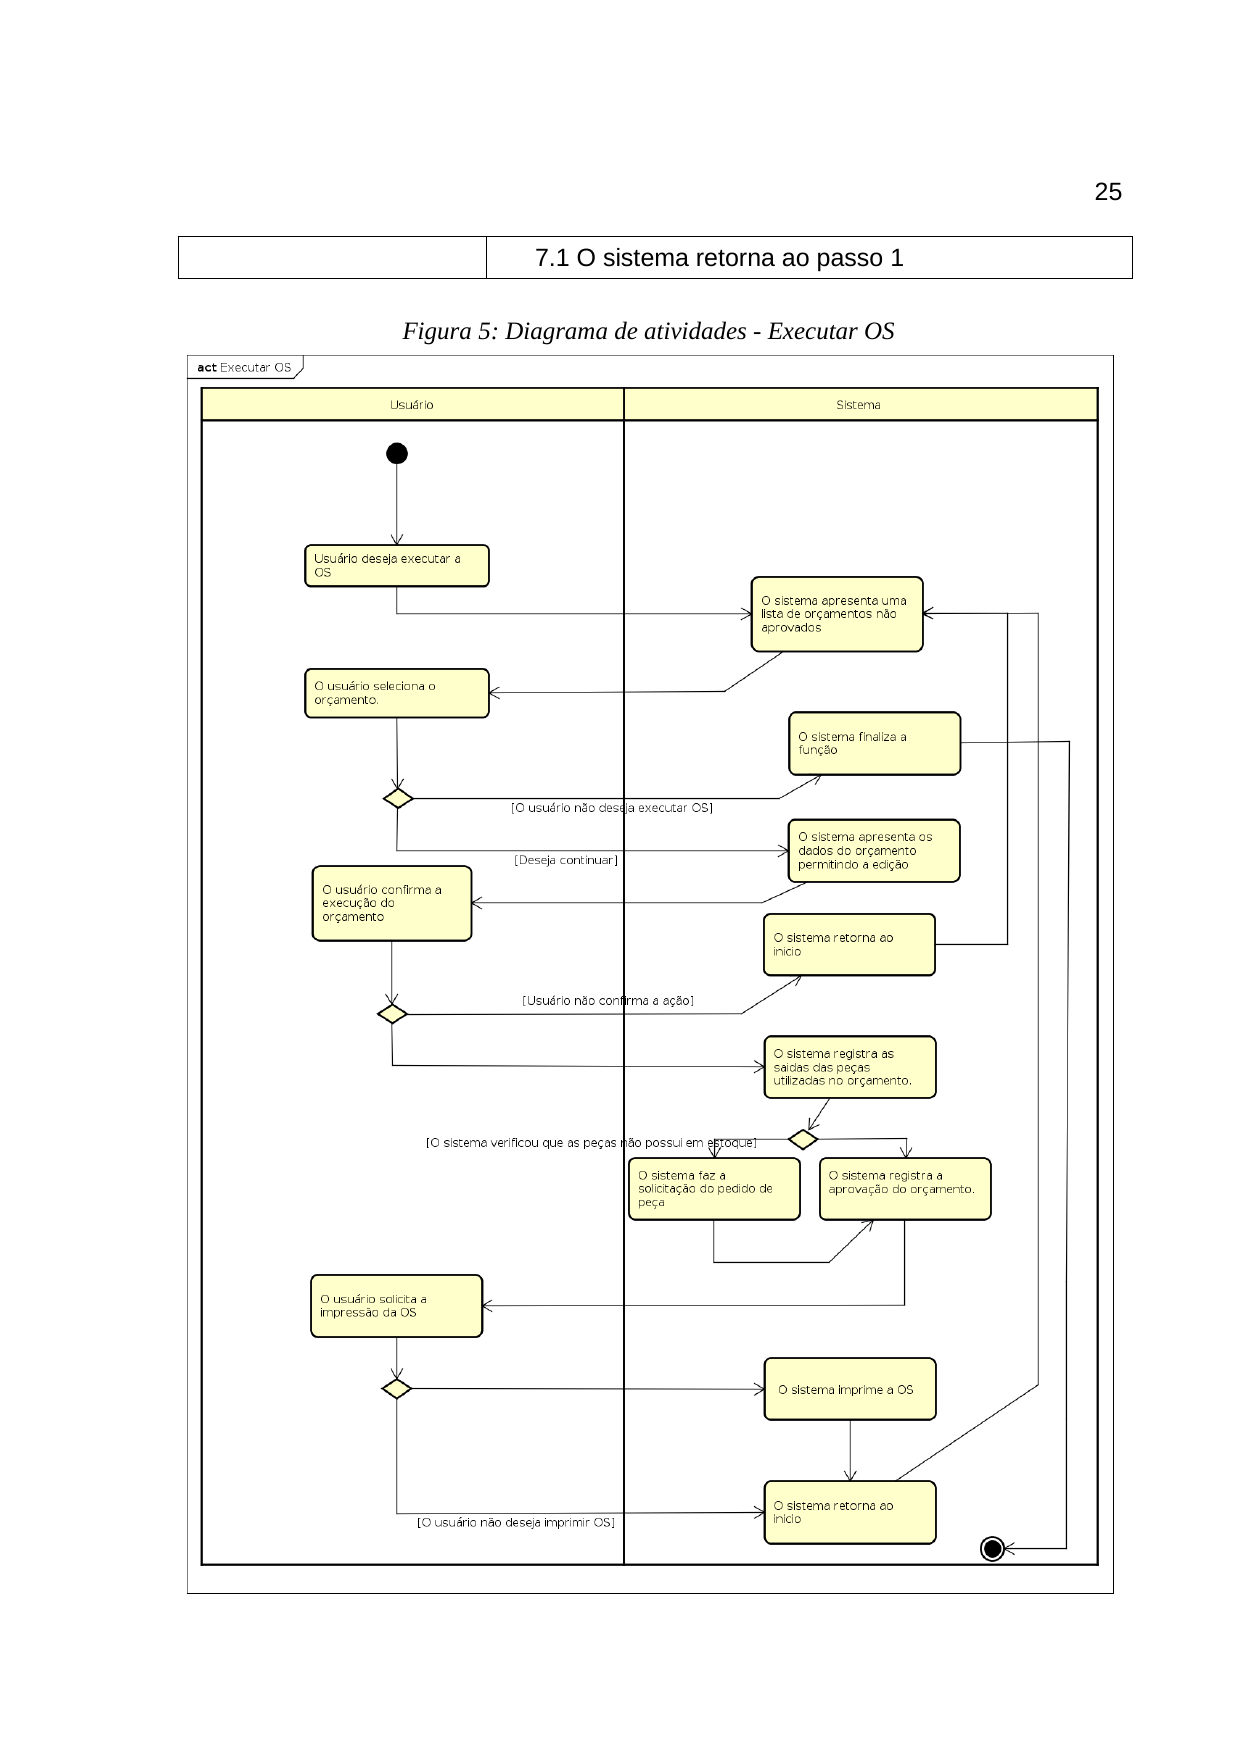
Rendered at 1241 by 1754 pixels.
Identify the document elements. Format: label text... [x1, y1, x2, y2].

text Figura 5: Diagrama de atividades - Executar OS [177, 316, 1122, 345]
table_cell [179, 237, 486, 278]
picture [177, 345, 1123, 1603]
table_cell 7.1 O sistema retorna ao passo 1 [487, 237, 1132, 278]
